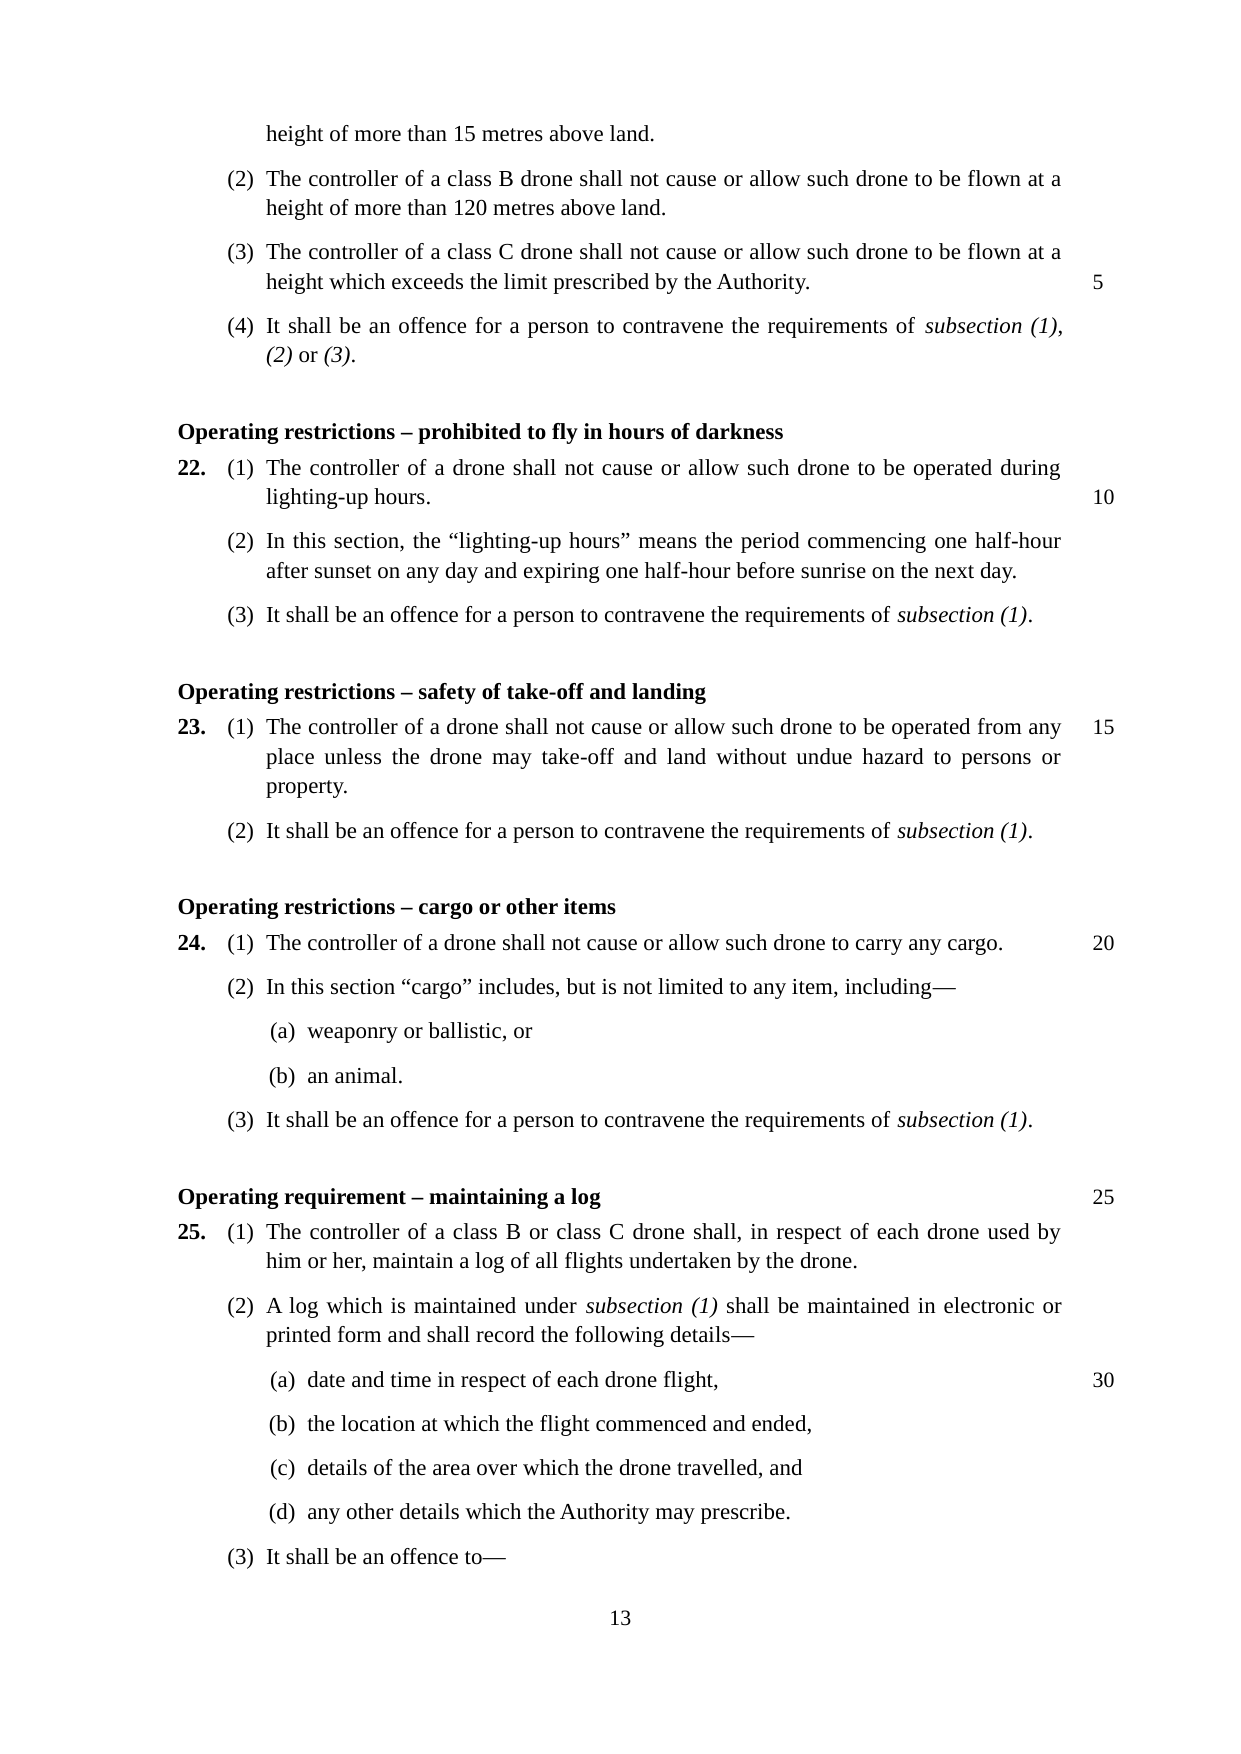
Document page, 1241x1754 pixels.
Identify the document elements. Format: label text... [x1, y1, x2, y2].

text Operating restrictions – prohibited to fly in hours of darkness [177, 416, 1063, 446]
text (2) In this section, the “lighting-up hours” means the period commencing one half-hour after sunset on any day and expiring one half-hour before sunrise on the next day. [177, 525, 1063, 584]
text Operating restrictions – cargo or other items [177, 891, 1063, 921]
text (a) date and time in respect of each drone flight, [177, 1363, 1063, 1393]
text 24. (1) The controller of a drone shall not cause or allow such drone to carry any cargo. [177, 927, 1063, 956]
text height of more than 15 metres above land. [177, 118, 1063, 148]
text (b) an animal. [177, 1059, 1063, 1089]
text Operating restrictions – safety of take-off and landing [177, 676, 1063, 705]
text (4) It shall be an offence for a person to contravene the requirements of subsection (1), (2) or (3). [177, 310, 1063, 369]
text (a) weaponry or ballistic, or [177, 1015, 1063, 1045]
text (2) The controller of a class B drone shall not cause or allow such drone to be flown at a height of more than 120 metres above land. [177, 162, 1063, 221]
text Operating requirement – maintaining a log [177, 1181, 1063, 1210]
text (3) The controller of a class C drone shall not cause or allow such drone to be flown at a height which exceeds the limit prescribed by the Authority. [177, 236, 1063, 295]
text 22. (1) The controller of a drone shall not cause or allow such drone to be operated during lighting-up hours. [177, 452, 1063, 511]
text (d) any other details which the Authority may prescribe. [177, 1496, 1063, 1526]
text (2) A log which is maintained under subsection (1) shall be maintained in electronic or printed form and shall record the following details⁠— [177, 1290, 1063, 1349]
text (3) It shall be an offence for a person to contravene the requirements of subsection (1). [177, 1104, 1063, 1133]
text (b) the location at which the flight commenced and ended, [177, 1408, 1063, 1437]
text 25. (1) The controller of a class B or class C drone shall, in respect of each drone used by him or her, maintain a log of all flights undertaken by the drone. [177, 1216, 1063, 1275]
text (2) In this section “cargo” includes, but is not limited to any item, including⁠— [177, 971, 1063, 1000]
text (2) It shall be an offence for a person to contravene the requirements of subsection (1). [177, 814, 1063, 844]
text (3) It shall be an offence to⁠— [177, 1541, 1063, 1570]
text (c) details of the area over which the drone travelled, and [177, 1452, 1063, 1481]
text (3) It shall be an offence for a person to contravene the requirements of subsection (1). [177, 599, 1063, 628]
text 23. (1) The controller of a drone shall not cause or allow such drone to be operated from any place unless the drone may take-off and land without undue hazard to persons or property. [177, 711, 1063, 800]
